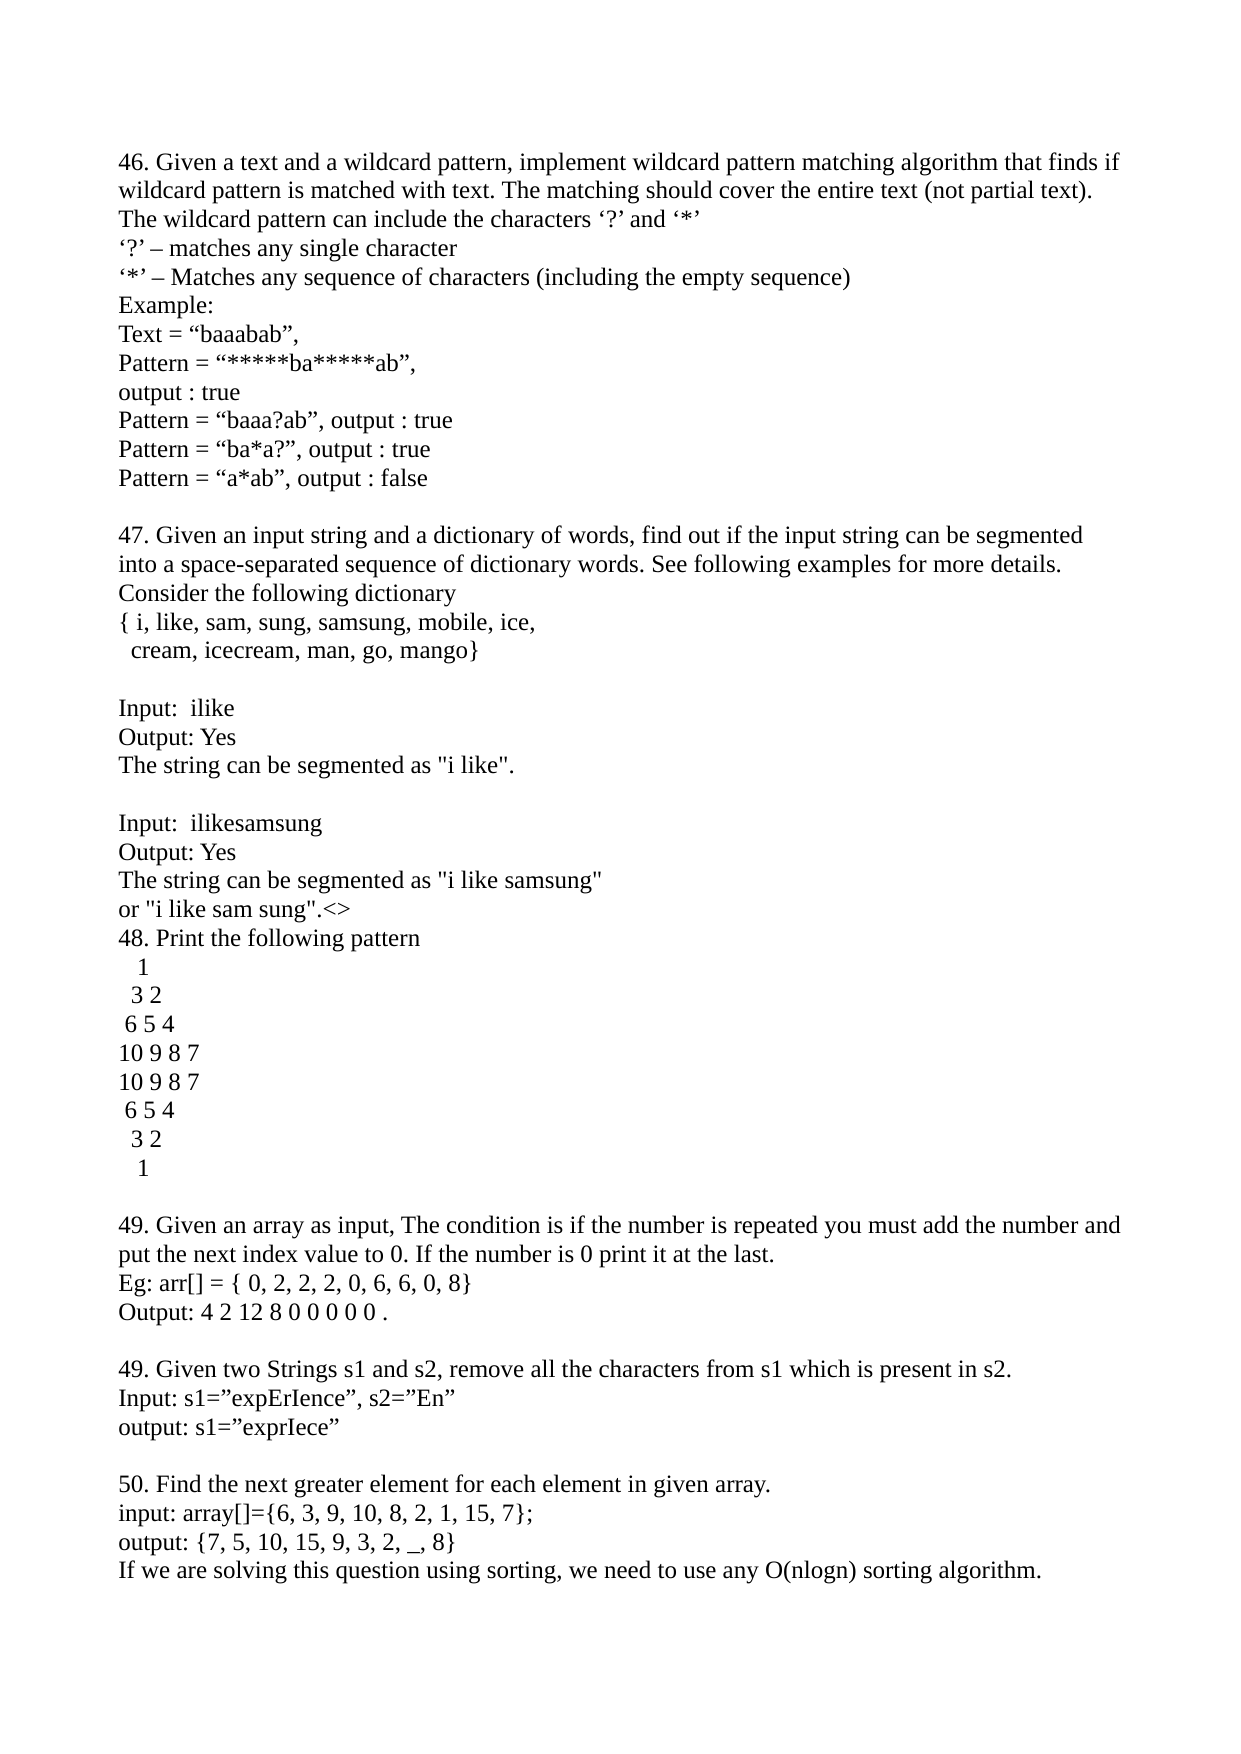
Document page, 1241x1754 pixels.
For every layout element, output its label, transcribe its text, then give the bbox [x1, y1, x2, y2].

text Consider the following dictionary [118, 578, 1122, 607]
text 1 [118, 952, 1122, 981]
text 1 [118, 1153, 1122, 1182]
text Pattern = “*****ba*****ab”, [118, 348, 1122, 377]
text Output: 4 2 12 8 0 0 0 0 0 . [118, 1297, 1122, 1326]
text 48. Print the following pattern [118, 923, 1122, 952]
text Pattern = “ba*a?”, output : true [118, 434, 1122, 463]
text 47. Given an input string and a dictionary of words, find out if the input string can be segmented into a space-separated sequence of dictionary words. See following examples for more details. [118, 521, 1122, 578]
text 10 9 8 7 [118, 1067, 1122, 1096]
text The string can be segmented as "i like samsung" [118, 866, 1122, 894]
text 46. Given a text and a wildcard pattern, implement wildcard pattern matching algorithm that finds if wildcard pattern is matched with text. The matching should cover the entire text (not partial text). [118, 147, 1122, 204]
text If we are solving this question using sorting, we need to use any O(nlogn) sorting algorithm. [118, 1556, 1122, 1584]
text 6 5 4 [118, 1009, 1122, 1038]
text cream, icecream, man, go, mango} [118, 636, 1122, 664]
text 49. Given an array as input, The condition is if the number is repeated you must add the number and put the next index value to 0. If the number is 0 print it at the last. [118, 1211, 1122, 1268]
text 50. Find the next greater element for each element in given array. [118, 1469, 1122, 1498]
text Output: Yes [118, 722, 1122, 751]
text Input: ilikesamsung [118, 808, 1122, 837]
text Input: ilike [118, 693, 1122, 722]
text Pattern = “baaa?ab”, output : true [118, 406, 1122, 434]
text ‘*’ – Matches any sequence of characters (including the empty sequence) [118, 262, 1122, 291]
text or "i like sam sung".<> [118, 894, 1122, 923]
text Example: [118, 291, 1122, 319]
text { i, like, sam, sung, samsung, mobile, ice, [118, 607, 1122, 636]
text input: array[]={6, 3, 9, 10, 8, 2, 1, 15, 7}; [118, 1498, 1122, 1527]
text 10 9 8 7 [118, 1038, 1122, 1067]
text output: {7, 5, 10, 15, 9, 3, 2, _, 8} [118, 1527, 1122, 1556]
text The wildcard pattern can include the characters ‘?’ and ‘*’ [118, 204, 1122, 233]
text output: s1=”exprIece” [118, 1412, 1122, 1441]
text The string can be segmented as "i like". [118, 751, 1122, 779]
text 49. Given two Strings s1 and s2, remove all the characters from s1 which is present in s2. [118, 1354, 1122, 1383]
text 3 2 [118, 981, 1122, 1009]
text Input: s1=”expErIence”, s2=”En” [118, 1383, 1122, 1412]
text 3 2 [118, 1124, 1122, 1153]
text Text = “baaabab”, [118, 319, 1122, 348]
text Output: Yes [118, 837, 1122, 866]
text Pattern = “a*ab”, output : false [118, 463, 1122, 492]
text output : true [118, 377, 1122, 406]
text ‘?’ – matches any single character [118, 233, 1122, 262]
text 6 5 4 [118, 1096, 1122, 1124]
text Eg: arr[] = { 0, 2, 2, 2, 0, 6, 6, 0, 8} [118, 1268, 1122, 1297]
